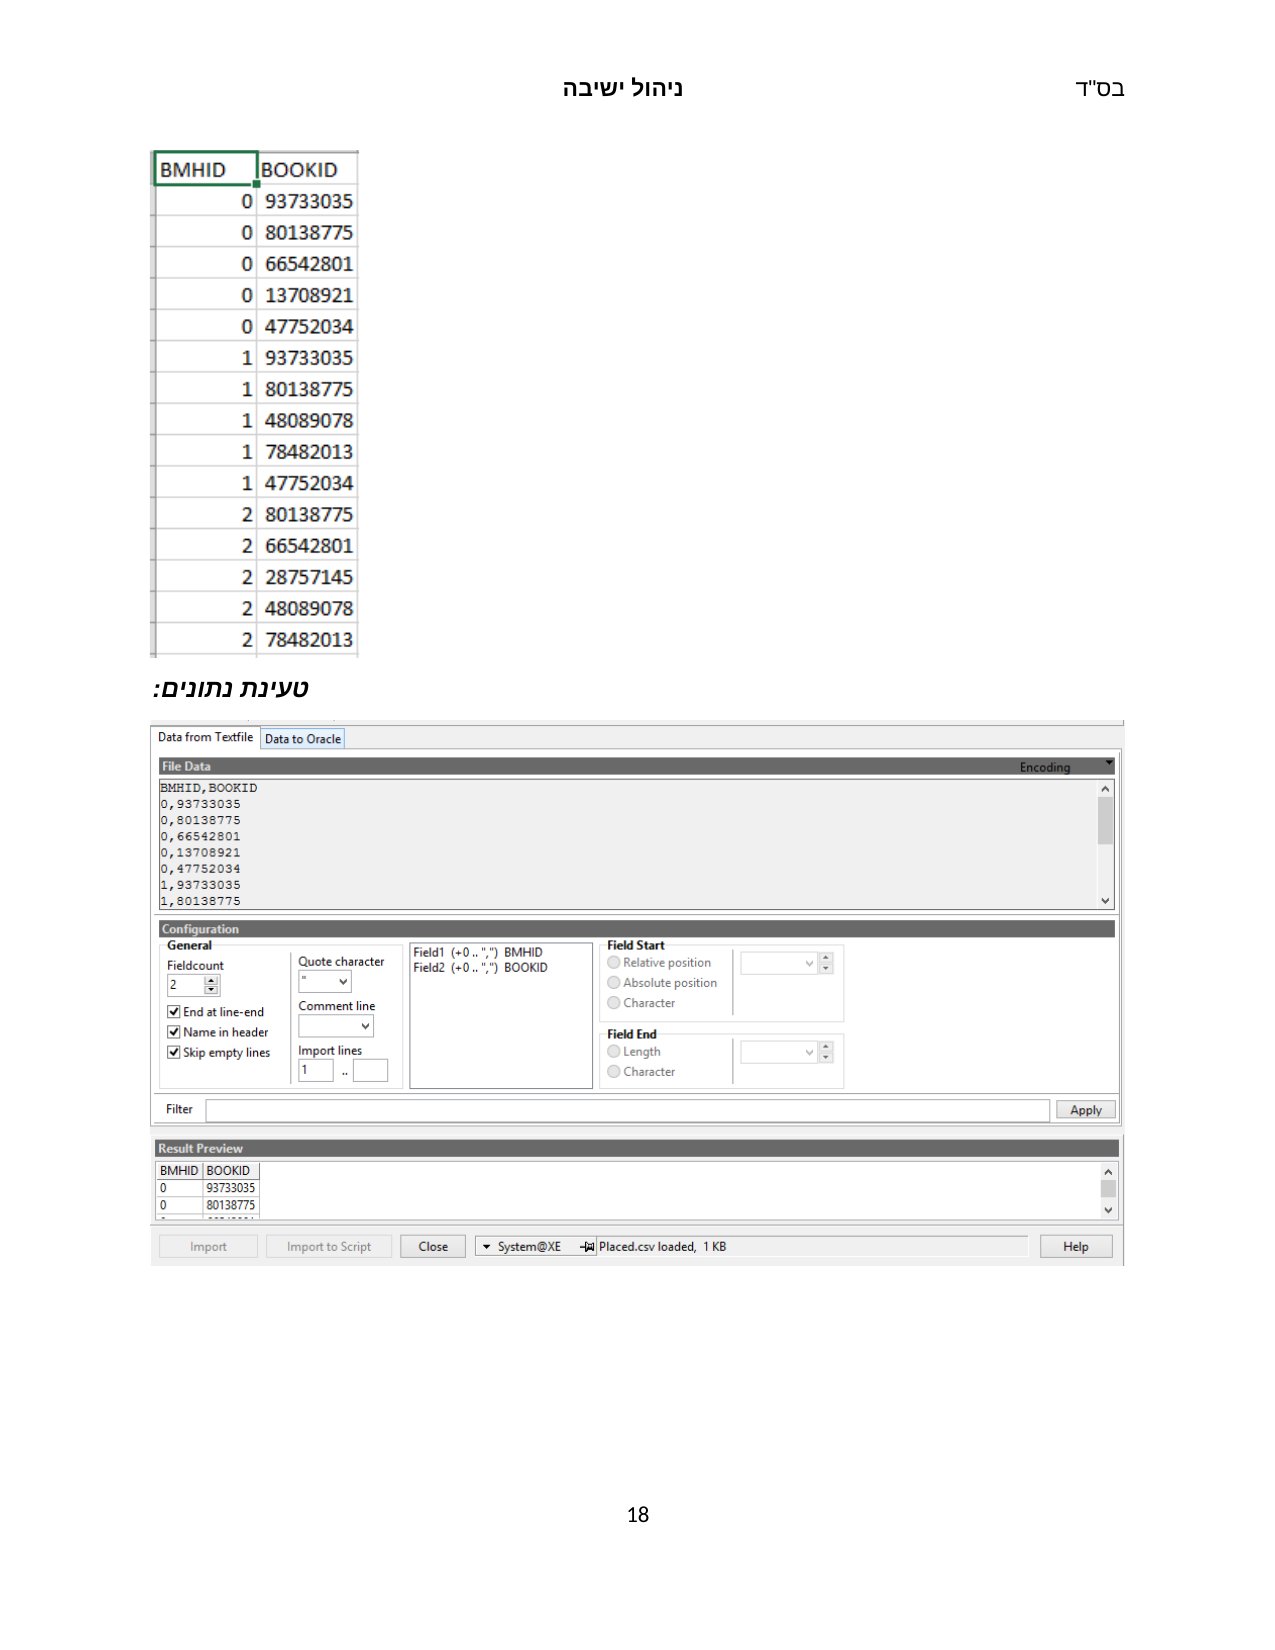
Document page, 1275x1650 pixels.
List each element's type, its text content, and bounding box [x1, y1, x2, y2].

text טעינת נתונים: [150, 674, 1125, 703]
